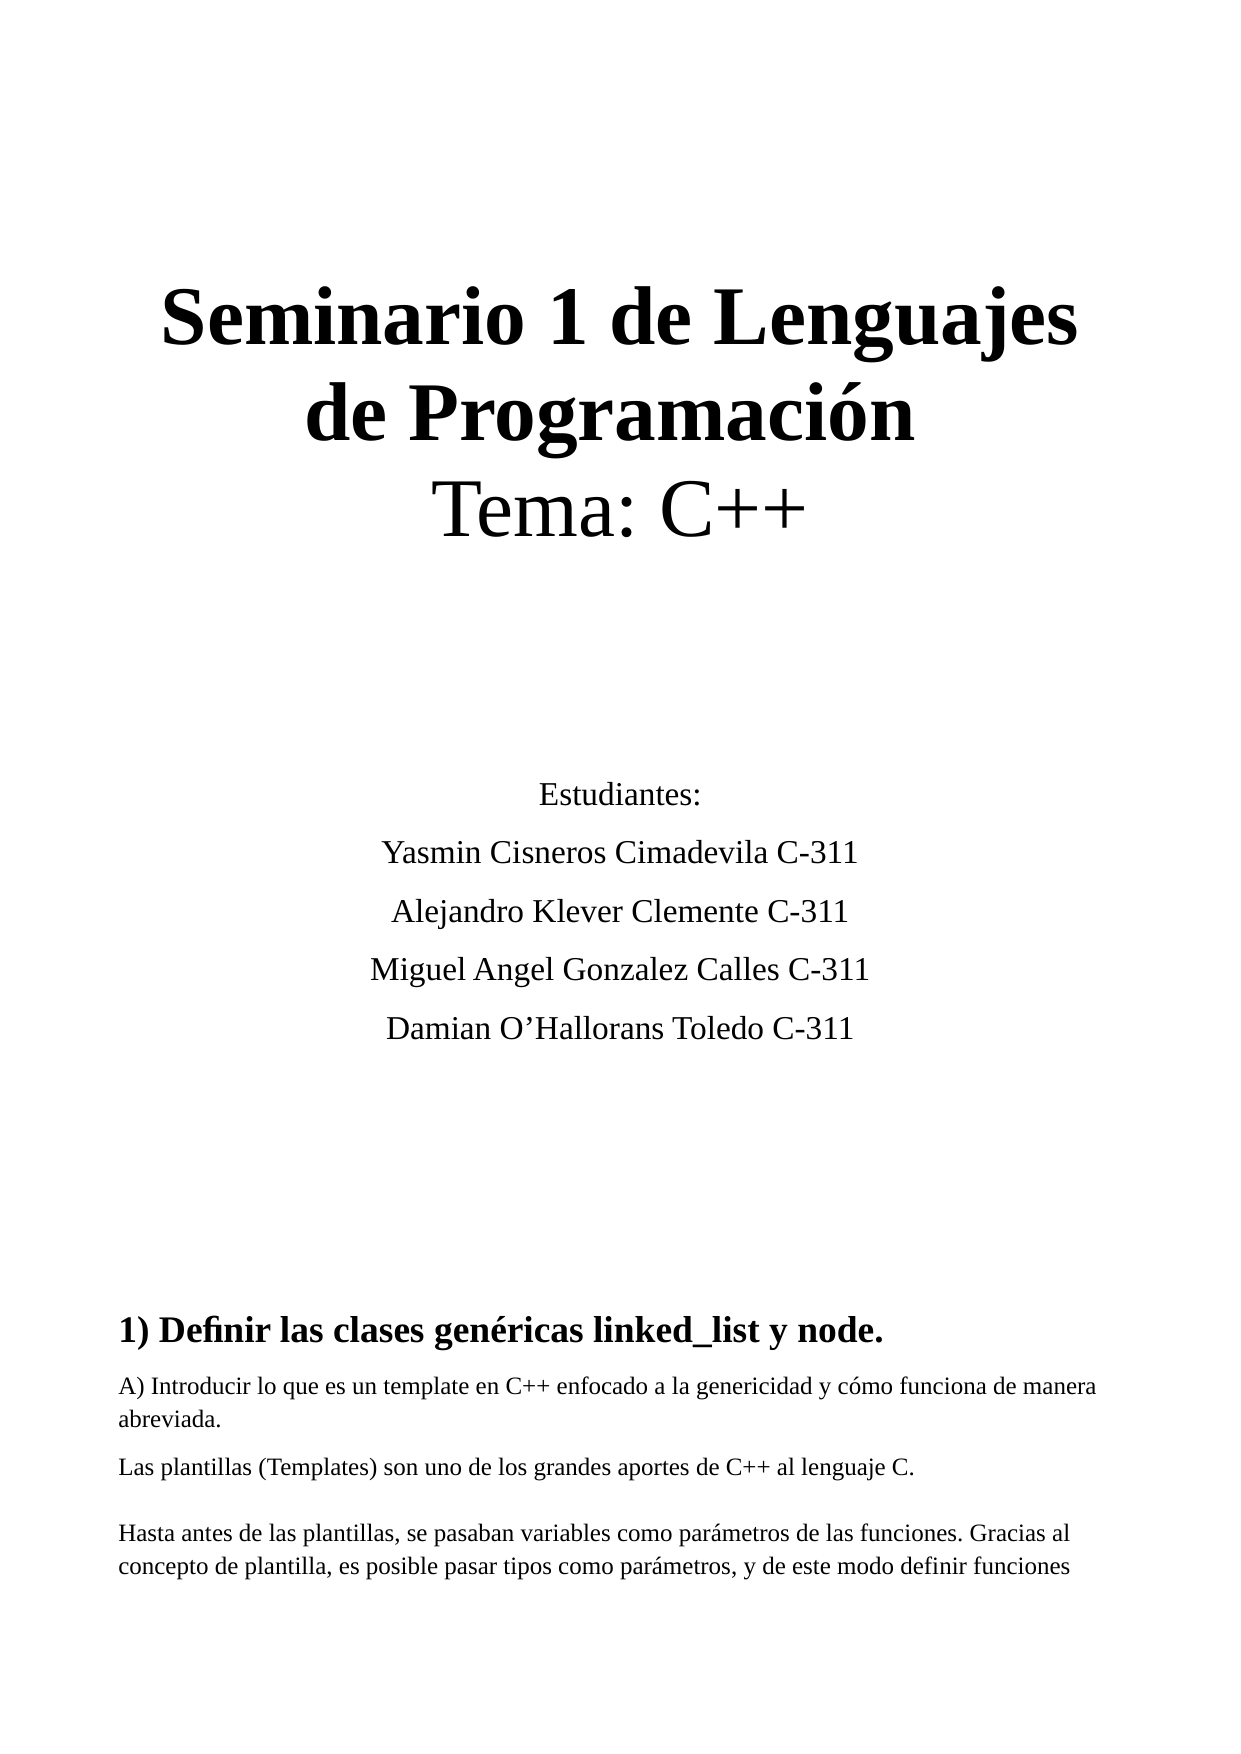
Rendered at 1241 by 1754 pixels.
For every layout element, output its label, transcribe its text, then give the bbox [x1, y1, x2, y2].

subtitle Seminario 1 de Lenguajes de Programación [118, 267, 1122, 458]
text Miguel Angel Gonzalez Calles C-311 [118, 950, 1122, 988]
text Tema: C++ [118, 458, 1122, 554]
text Damian O’Hallorans Toledo C-311 [118, 1008, 1122, 1047]
text Estudiantes: [118, 774, 1122, 812]
text A) Introducir lo que es un template en C++ enfocado a la genericidad y cómo funciona de manera abreviada. [118, 1371, 1122, 1433]
text Yasmin Cisneros Cimadevila C-311 [118, 832, 1122, 871]
text Las plantillas (Templates) son uno de los grandes aportes de C++ al lenguaje C. Hasta antes de las plantillas, se pasaban variables como parámetros de las funciones. Gracias al concepto de plantilla, es posible pasar tipos como parámetros, y de este modo definir funciones [118, 1452, 1122, 1580]
text Alejandro Klever Clemente C-311 [118, 891, 1122, 929]
text 1) Deﬁnir las clases genéricas linked_list y node. [118, 1307, 1122, 1350]
